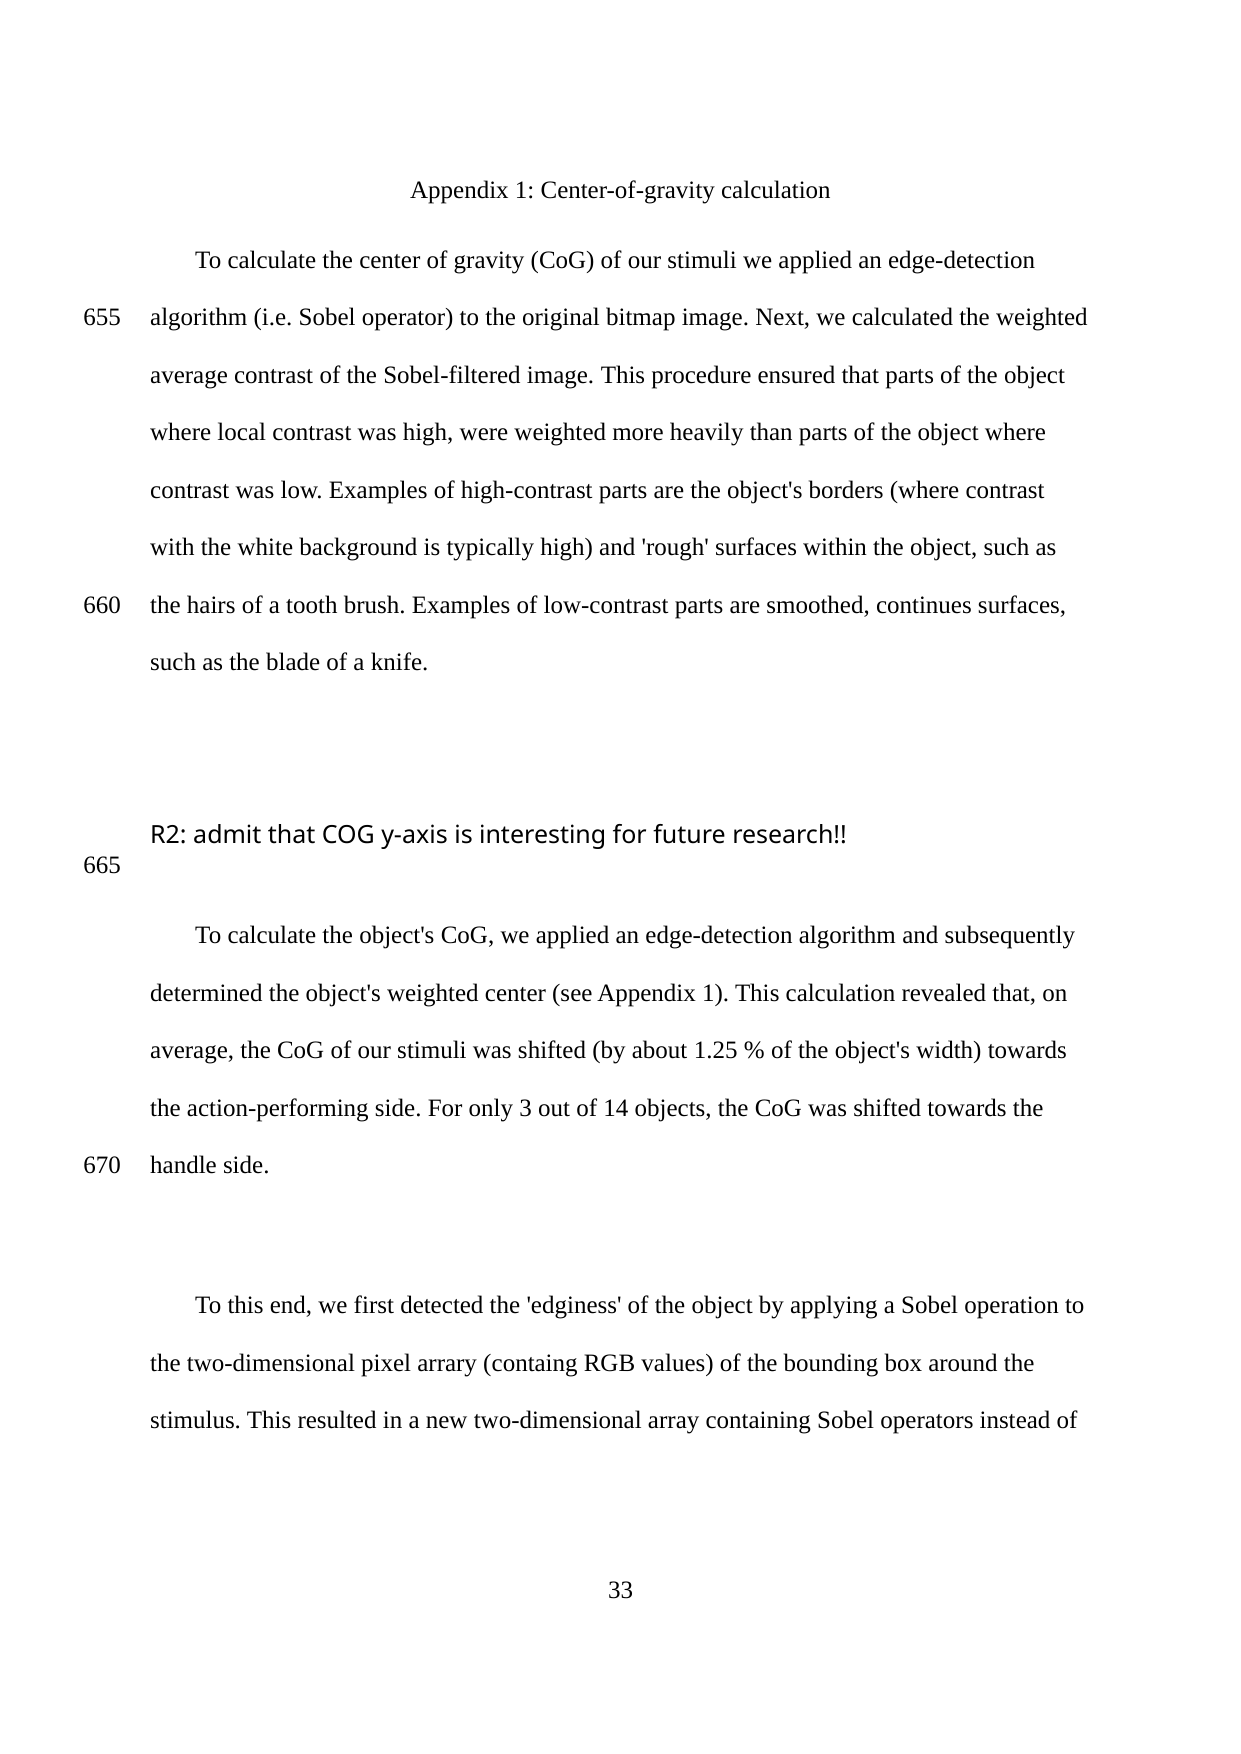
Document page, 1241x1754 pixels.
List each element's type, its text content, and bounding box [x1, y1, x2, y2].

text To calculate the center of gravity (CoG) of our stimuli we applied an edge-detection algorithm (i.e. Sobel operator) to the original bitmap image. Next, we calculated the weighted average contrast of the Sobel-filtered image. This procedure ensured that parts of the object where local contrast was high, were weighted more heavily than parts of the object where contrast was low. Examples of high-contrast parts are the object's borders (where contrast with the white background is typically high) and 'rough' surfaces within the object, such as the hairs of a tooth brush. Examples of low-contrast parts are smoothed, continues surfaces, such as the blade of a knife. [150, 245, 1091, 676]
text R2: admit that COG y-axis is interesting for future research!! [150, 816, 1091, 850]
subtitle Appendix 1: Center-of-gravity calculation [150, 175, 1091, 204]
text To calculate the object's CoG, we applied an edge-detection algorithm and subsequently determined the object's weighted center (see Appendix 1). This calculation revealed that, on average, the CoG of our stimuli was shifted (by about 1.25 % of the object's width) towards the action-performing side. For only 3 out of 14 objects, the CoG was shifted towards the handle side. [150, 920, 1091, 1179]
text To this end, we first detected the 'edginess' of the object by applying a Sobel operation to the two-dimensional pixel arrary (containg RGB values) of the bounding box around the stimulus. This resulted in a new two-dimensional array containing Sobel operators instead of [150, 1290, 1091, 1434]
